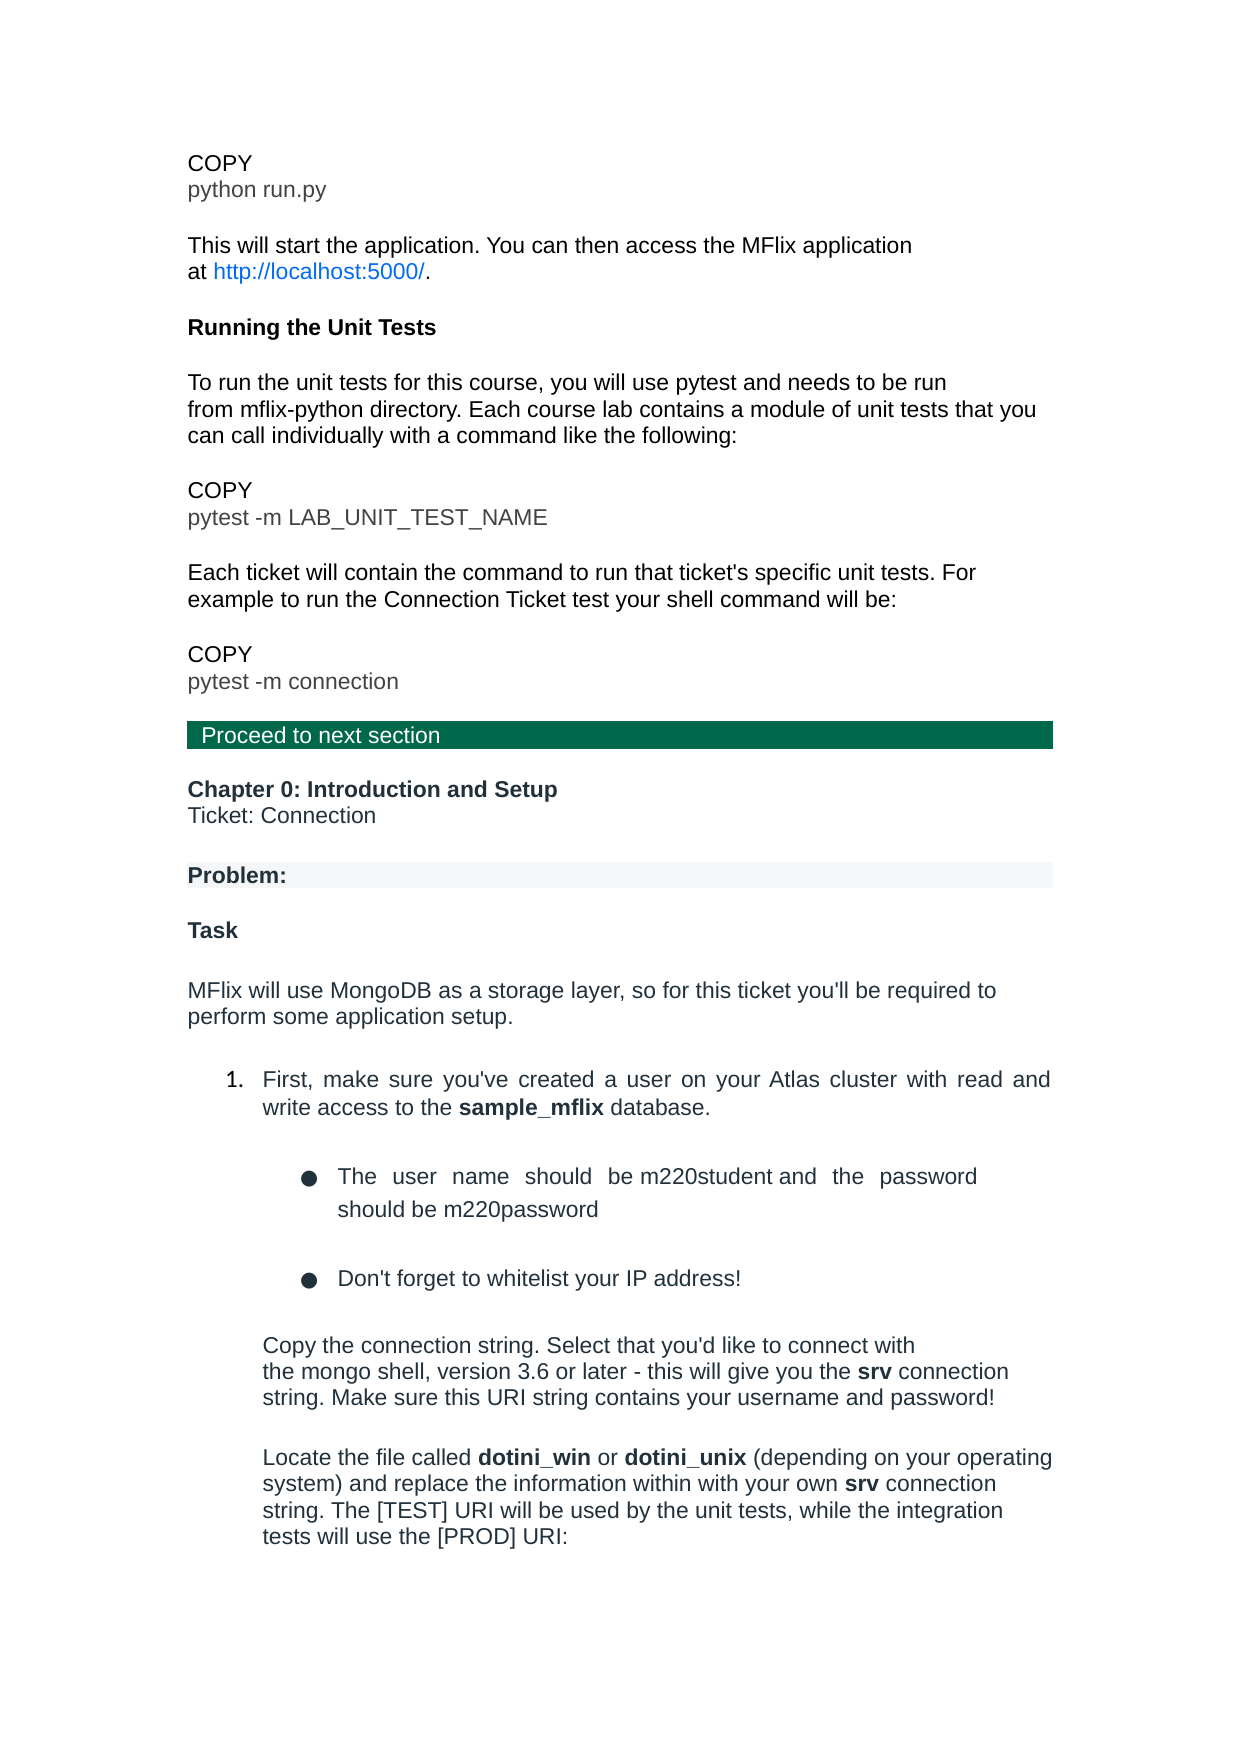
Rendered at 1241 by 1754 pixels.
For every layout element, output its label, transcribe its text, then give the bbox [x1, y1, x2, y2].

text COPY [187, 150, 1053, 176]
text pytest -m LAB_UNIT_TEST_NAME [187, 504, 1053, 530]
subtitle Ticket: Connection [187, 802, 1053, 828]
text Each ticket will contain the command to run that ticket's specific unit tests. For example to run the Connection Ticket test your shell command will be: [187, 559, 1053, 612]
list The user name should be m220student and the password should be m220password [300, 1153, 978, 1222]
text Chapter 0: Introduction and Setup [187, 776, 1053, 802]
text This will start the application. You can then access the MFlix application at http://localhost:5000/. [187, 232, 1053, 284]
list Don't forget to whitelist your IP address! [300, 1256, 978, 1298]
text MFlix will use MongoDB as a storage layer, so for this ticket you'll be required to perform some application setup. [187, 977, 1053, 1030]
text pytest -m connection [187, 668, 1053, 694]
text python run.py [187, 176, 1053, 203]
text Locate the file called dotini_win or dotini_unix (depending on your operating system) and replace the information within with your own srv connection string. The [TEST] URI will be used by the unit tests, while the integration tests will use the [PROD] URI: [262, 1444, 1053, 1549]
text COPY [187, 641, 1053, 668]
text To run the unit tests for this course, you will use pytest and needs to be run from mflix-python directory. Each course lab contains a module of unit tests that you can call individually with a command like the following: [187, 369, 1053, 448]
list First, make sure you've created a user on your Atlas cluster with read and write access to the sample_mflix database. [225, 1063, 1053, 1120]
subtitle Running the Unit Tests [187, 314, 1053, 340]
text Problem: [187, 862, 1053, 888]
text Copy the connection string. Select that you'd like to connect with the mongo shell, version 3.6 or later - this will give you the srv connection string. Make sure this URI string contains your username and password! [262, 1332, 1053, 1411]
text Task [187, 917, 1053, 944]
text Proceed to next section [189, 722, 1052, 748]
text COPY [187, 477, 1053, 504]
